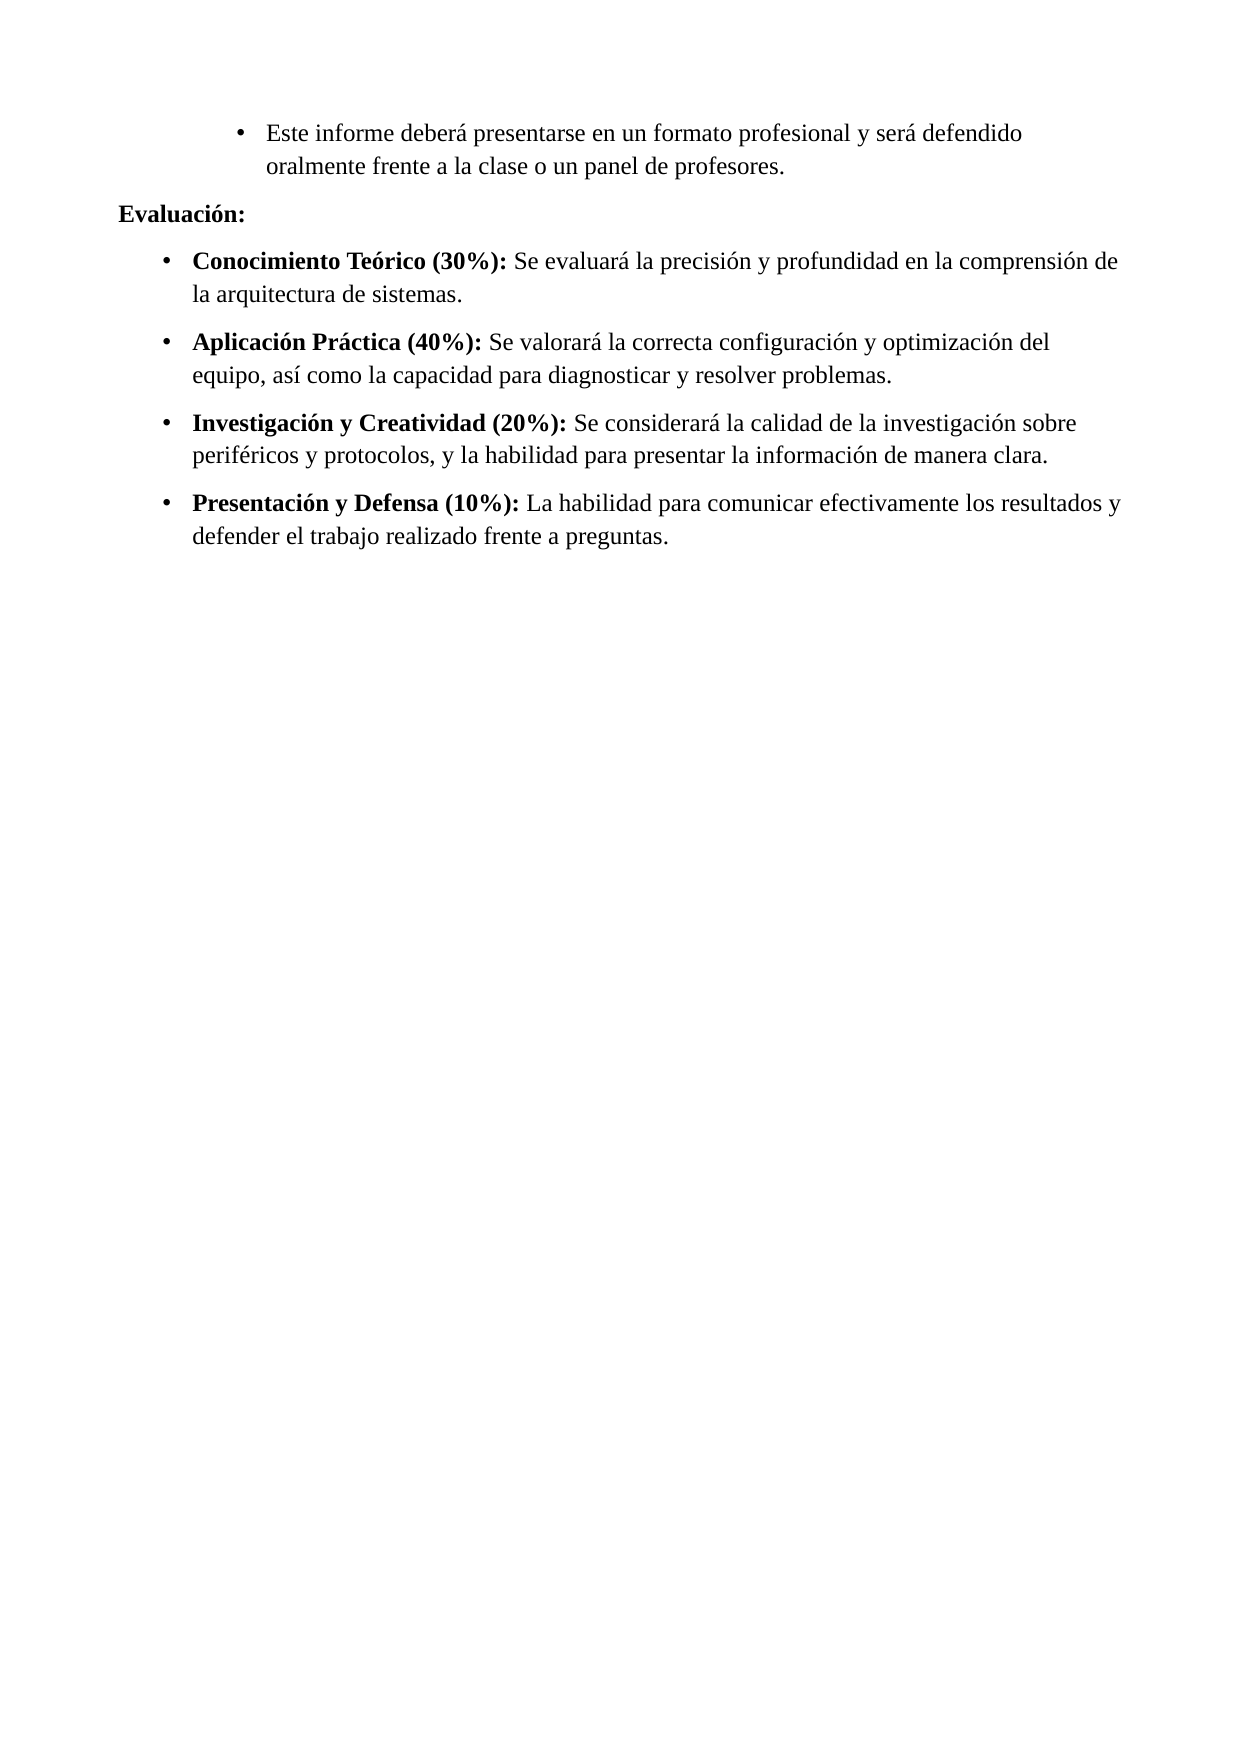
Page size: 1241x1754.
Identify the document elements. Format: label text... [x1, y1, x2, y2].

text Evaluación: [118, 199, 1122, 227]
list Este informe deberá presentarse en un formato profesional y será defendido oralmente frente a la clase o un panel de profesores. [236, 118, 1122, 180]
list Investigación y Creatividad (20%): Se considerará la calidad de la investigación sobre periféricos y protocolos, y la habilidad para presentar la información de manera clara. [162, 408, 1122, 469]
list Presentación y Defensa (10%): La habilidad para comunicar efectivamente los resultados y defender el trabajo realizado frente a preguntas. [162, 488, 1122, 550]
list Conocimiento Teórico (30%): Se evaluará la precisión y profundidad en la comprensión de la arquitectura de sistemas. [162, 246, 1122, 308]
list Aplicación Práctica (40%): Se valorará la correcta configuración y optimización del equipo, así como la capacidad para diagnosticar y resolver problemas. [162, 327, 1122, 389]
